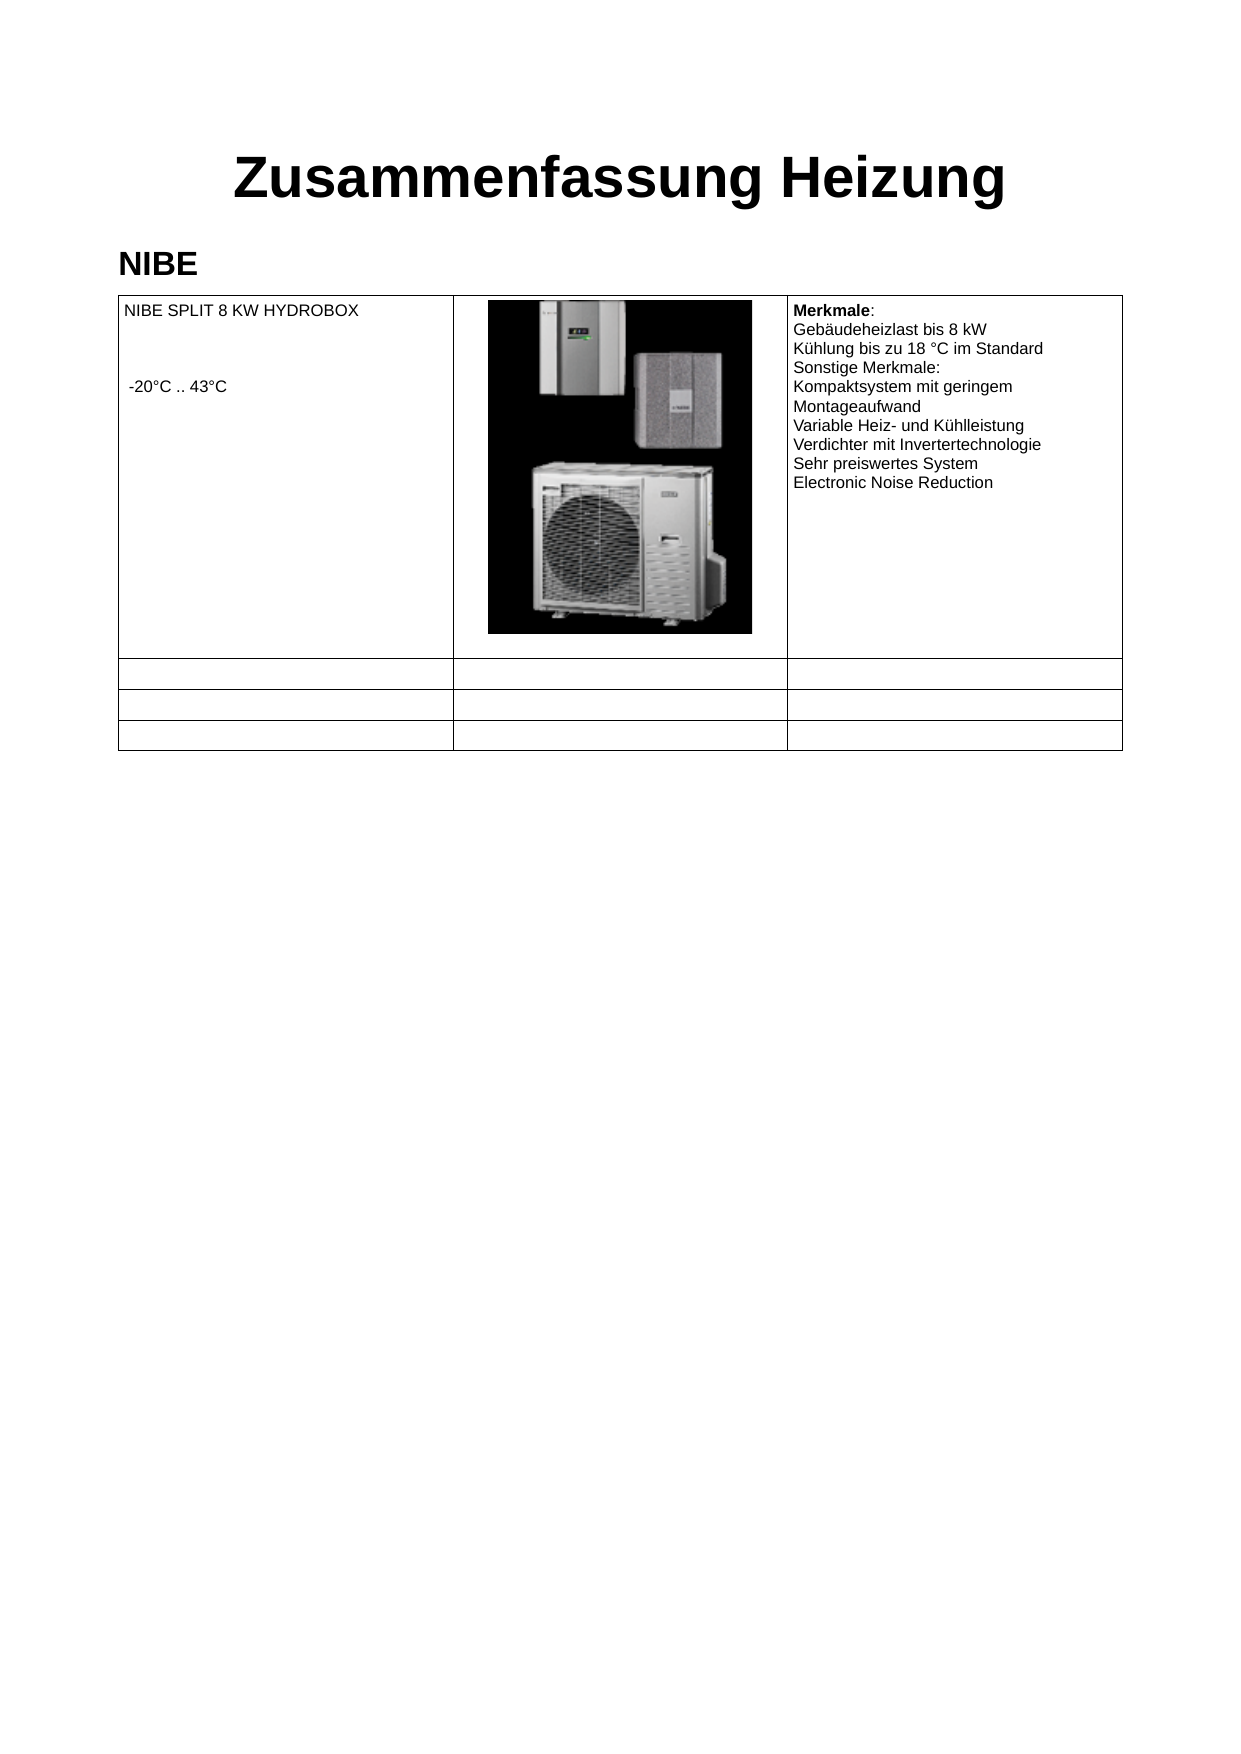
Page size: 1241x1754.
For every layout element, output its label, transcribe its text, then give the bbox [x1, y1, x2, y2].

title Zusammenfassung Heizung [118, 143, 1122, 210]
table_cell [454, 721, 787, 750]
table_cell [119, 721, 453, 750]
subtitle NIBE [118, 243, 1122, 282]
table_cell [454, 690, 787, 720]
table_cell [454, 659, 787, 689]
table_cell [119, 659, 453, 689]
table_cell [788, 721, 1122, 750]
table_cell [788, 690, 1122, 720]
table_header Merkmale: Gebäudeheizlast bis 8 kW Kühlung bis zu 18 °C im Standard Sonstige Merkmale: Kompaktsystem mit geringem Montageaufwand Variable Heiz- und Kühlleistung Verdichter mit Invertertechnologie Sehr preiswertes System Electronic Noise Reduction [788, 296, 1122, 658]
picture [488, 300, 753, 634]
table_header [454, 296, 787, 658]
table_cell [788, 659, 1122, 689]
table_header NIBE SPLIT 8 KW HYDROBOX -20°C .. 43°C [119, 296, 453, 658]
table_cell [119, 690, 453, 720]
